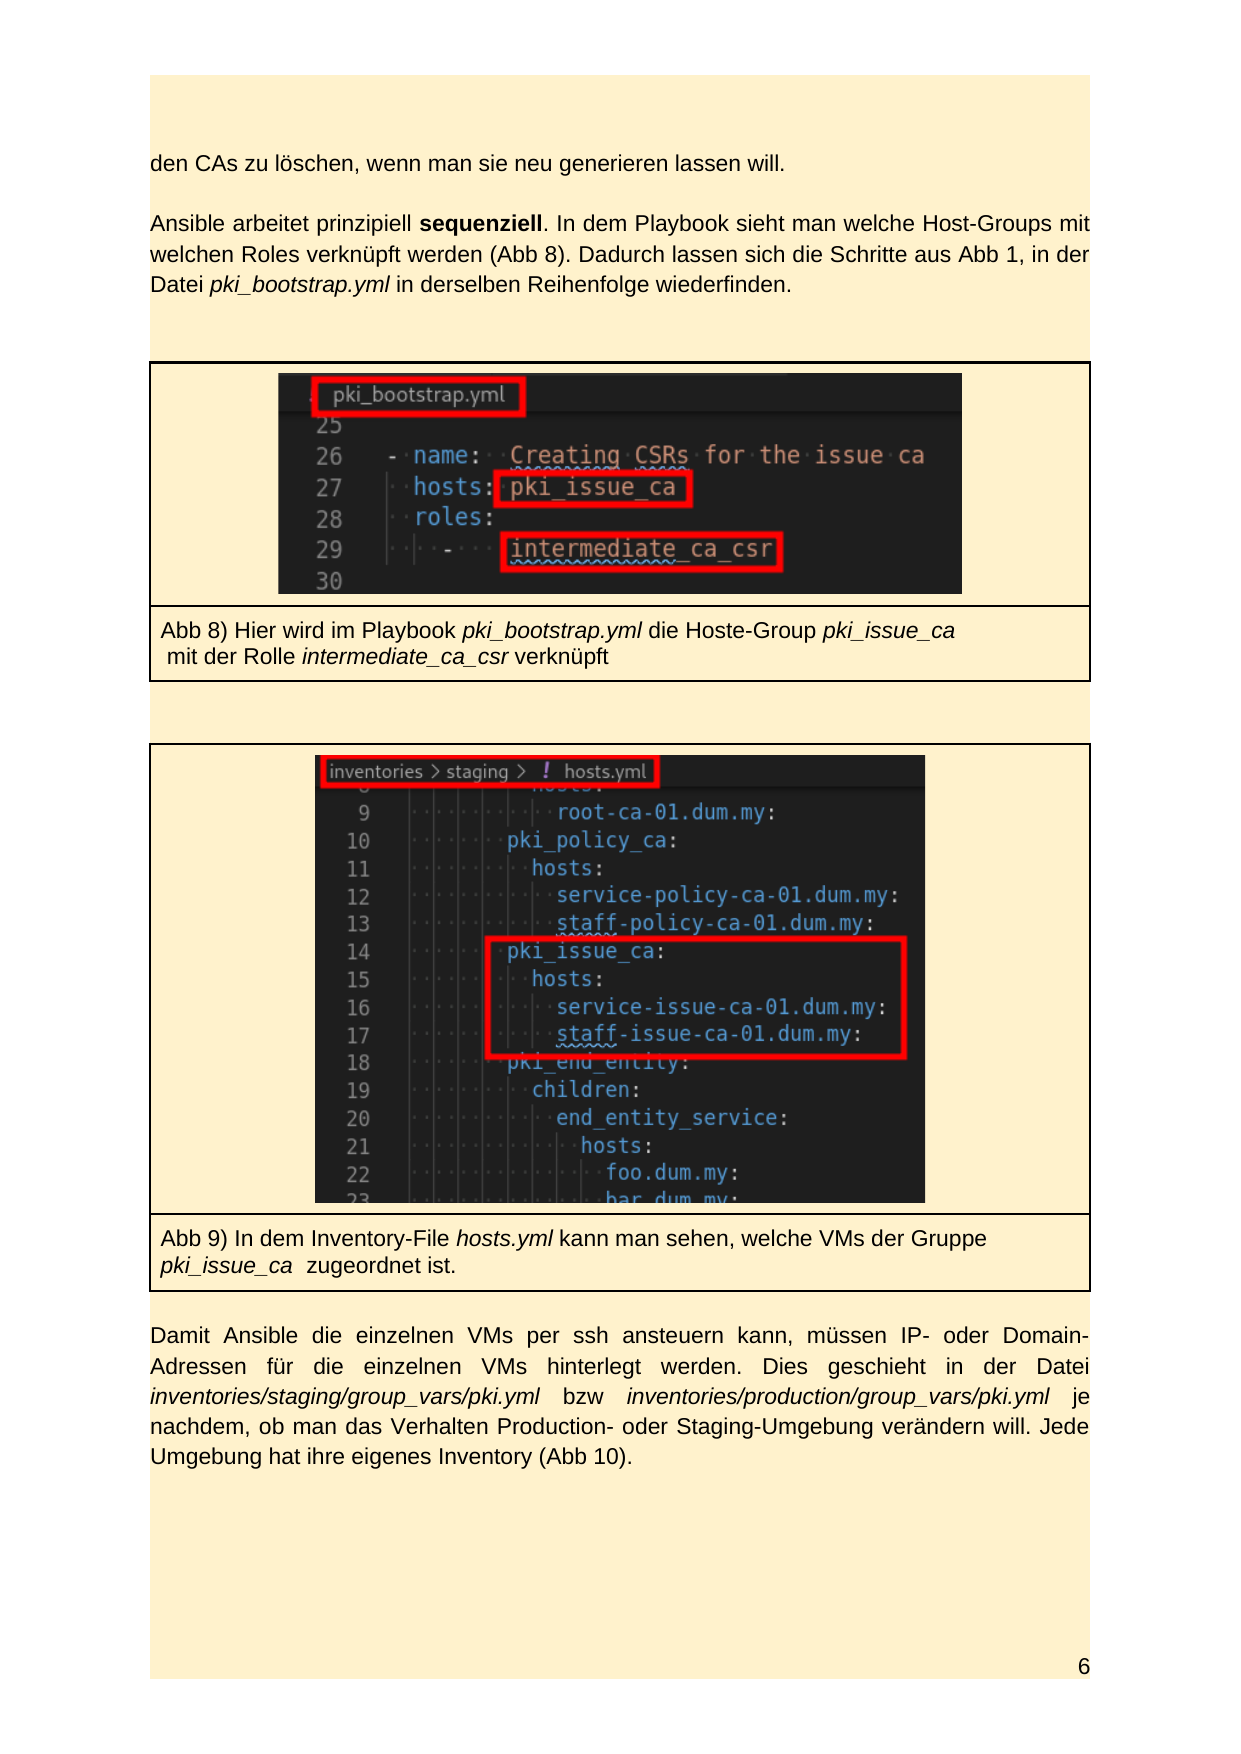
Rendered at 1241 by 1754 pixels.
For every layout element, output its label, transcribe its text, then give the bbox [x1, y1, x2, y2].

table_header [151, 364, 1089, 604]
text Damit Ansible die einzelnen VMs per ssh ansteuern kann, müssen IP- oder Domain-Adressen für die einzelnen VMs hinterlegt werden. Dies geschieht in der Datei inventories/staging/group_vars/pki.yml bzw inventories/production/group_vars/pki.yml je nachdem, ob man das Verhalten Production- oder Staging-Umgebung verändern will. Jede Umgebung hat ihre eigenes Inventory (Abb 10). [150, 1322, 1090, 1469]
picture [278, 373, 962, 594]
text den CAs zu löschen, wenn man sie neu generieren lassen will. [150, 150, 1090, 176]
table_header [151, 745, 1089, 1213]
picture [315, 755, 926, 1203]
table_cell Abb 9) In dem Inventory-File hosts.yml kann man sehen, welche VMs der Gruppe pki_issue_ca zugeordnet ist. [151, 1215, 1089, 1290]
table_cell Abb 8) Hier wird im Playbook pki_bootstrap.yml die Hoste-Group pki_issue_ca mit der Rolle intermediate_ca_csr verknüpft [151, 607, 1089, 680]
text Ansible arbeitet prinzipiell sequenziell. In dem Playbook sieht man welche Host-Groups mit welchen Roles verknüpft werden (Abb 8). Dadurch lassen sich die Schritte aus Abb 1, in der Datei pki_bootstrap.yml in derselben Reihenfolge wiederfinden. [150, 210, 1090, 297]
